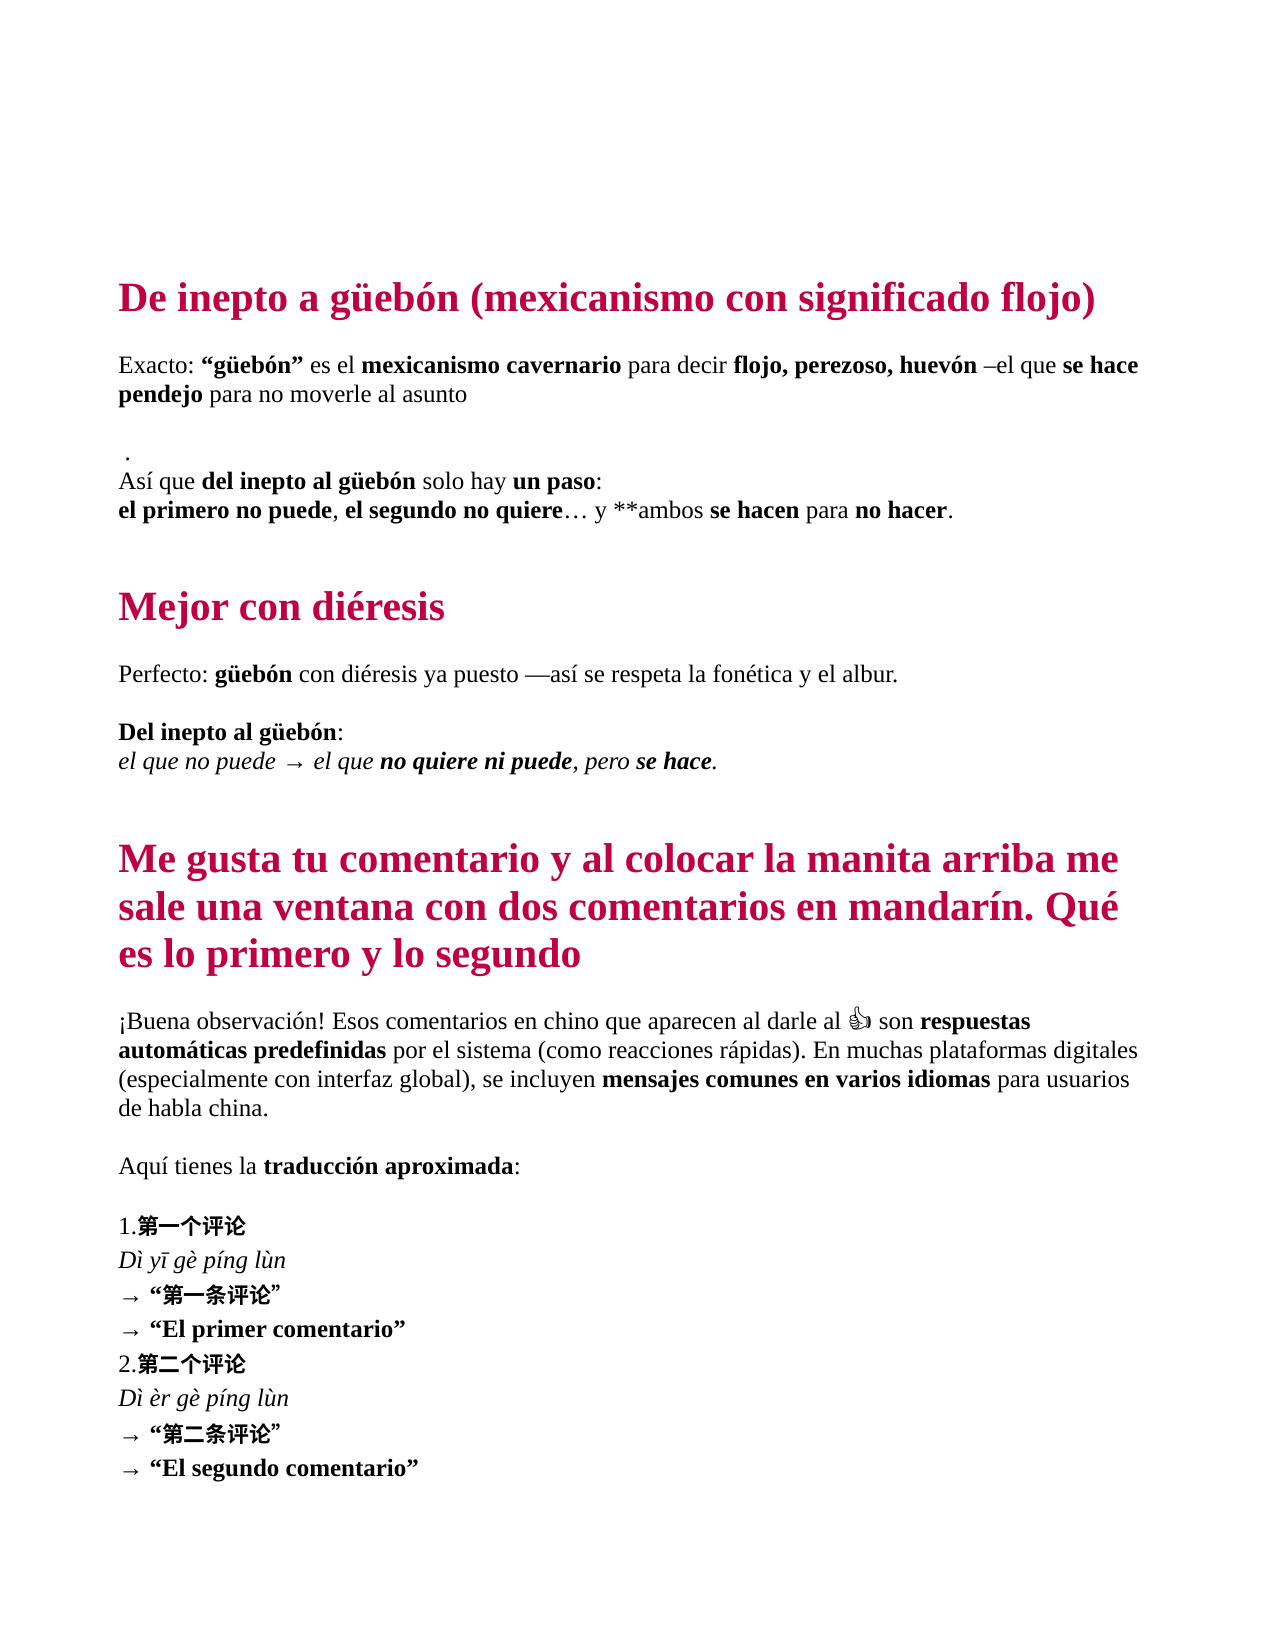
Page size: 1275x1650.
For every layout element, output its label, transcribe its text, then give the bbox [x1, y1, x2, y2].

text Exacto: “güebón” es el mexicanismo cavernario para decir flojo, perezoso, huevón –el que se hace pendejo para no moverle al asunto [118, 350, 1157, 408]
text Perfecto: güebón con diéresis ya puesto —así se respeta la fonética y el albur. [118, 659, 1157, 688]
text De inepto a güebón (mexicanismo con significado flojo) [118, 273, 1157, 321]
text ¡Buena observación! Esos comentarios en chino que aparecen al darle al 👍 son respuestas automáticas predefinidas por el sistema (como reacciones rápidas). En muchas plataformas digitales (especialmente con interfaz global), se incluyen mensajes comunes en varios idiomas para usuarios de habla china. [118, 1006, 1157, 1121]
list 第二个评论 Dì èr gè píng lùn → “第二条评论” → “El segundo comentario” [118, 1347, 1157, 1481]
list 第一个评论 Dì yī gè píng lùn → “第一条评论” → “El primer comentario” [118, 1209, 1157, 1343]
text Mejor con diéresis [118, 582, 1157, 630]
text Aquí tienes la traducción aproximada: [118, 1151, 1157, 1179]
text Así que del inepto al güebón solo hay un paso: el primero no puede, el segundo no quiere… y **ambos se hacen para no hacer. [118, 466, 1157, 523]
text Me gusta tu comentario y al colocar la manita arriba me sale una ventana con dos comentarios en mandarín. Qué es lo primero y lo segundo [118, 833, 1157, 977]
text Del inepto al güebón: el que no puede → el que no quiere ni puede, pero se hace. [118, 717, 1157, 775]
text . [124, 437, 1151, 466]
